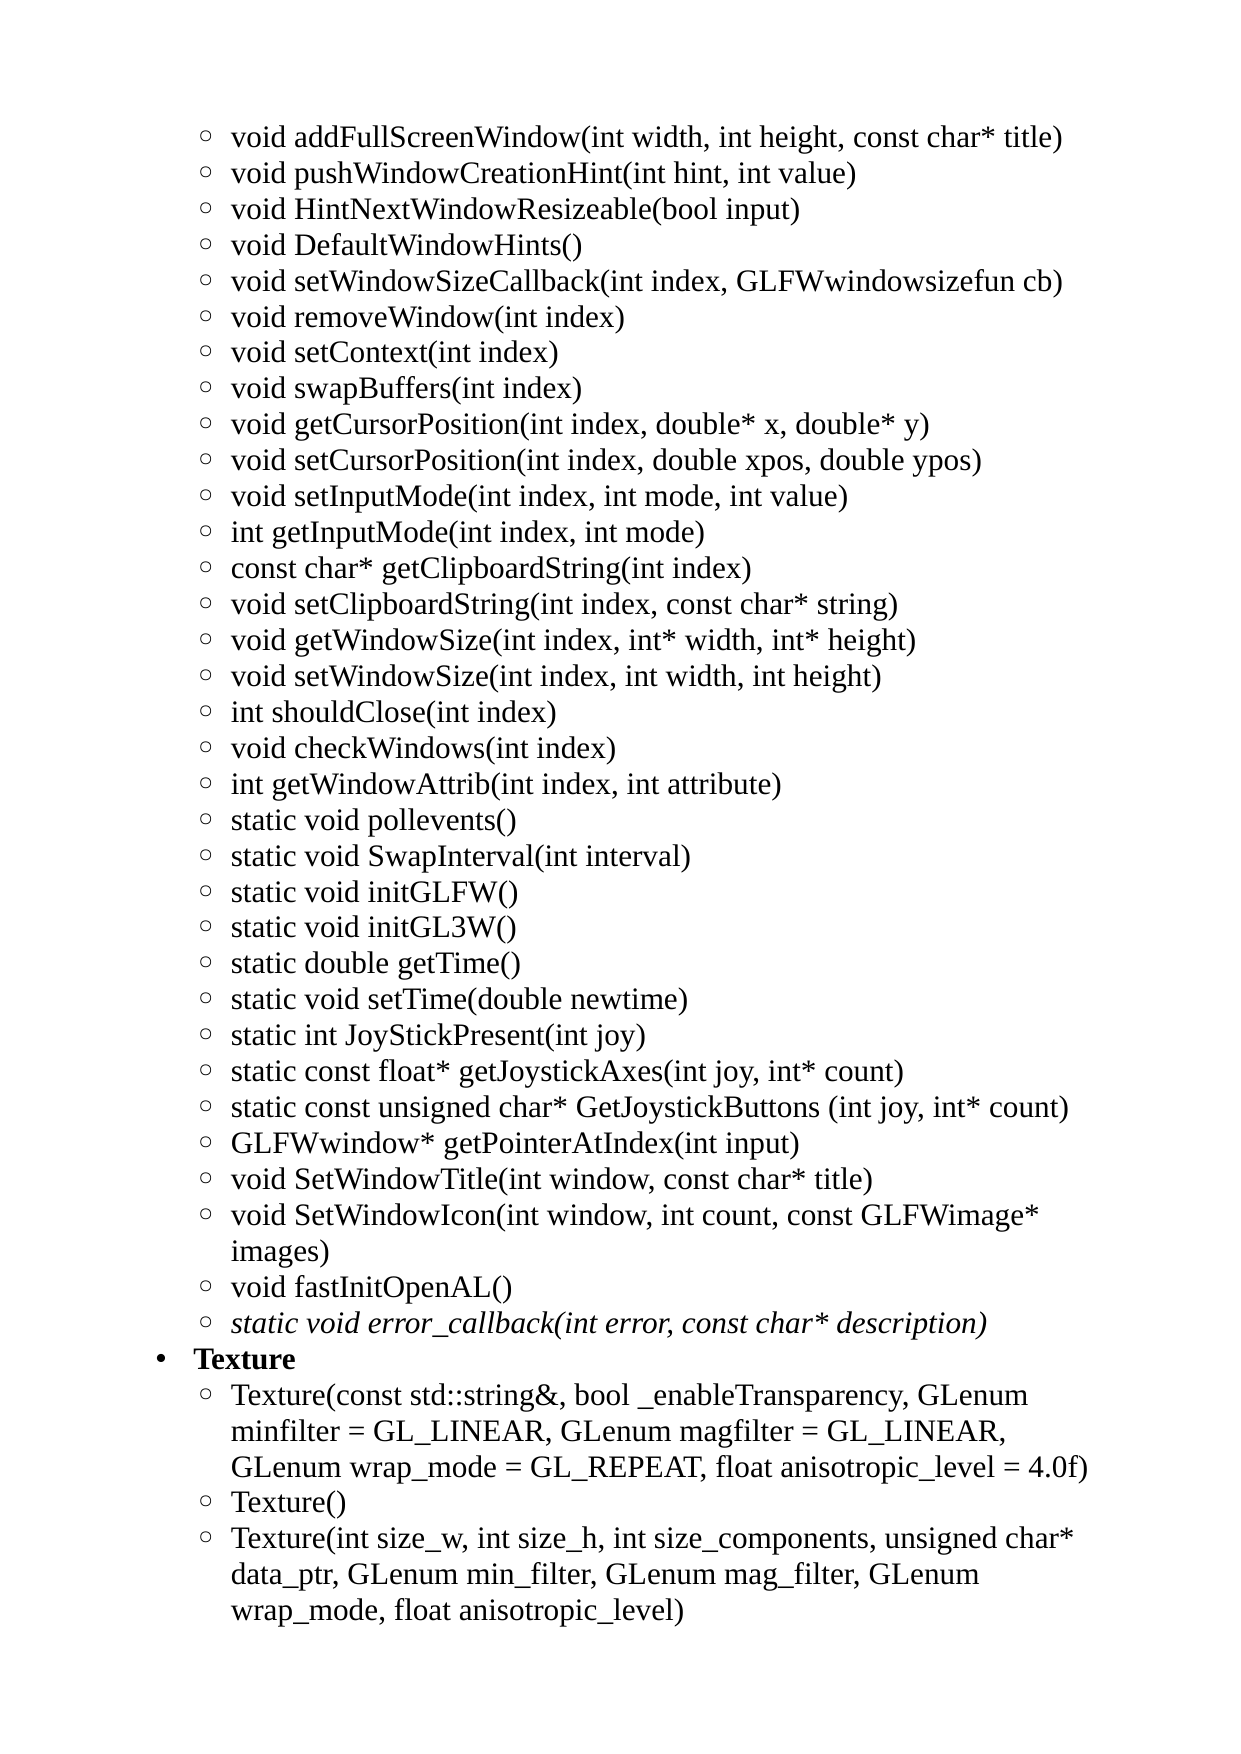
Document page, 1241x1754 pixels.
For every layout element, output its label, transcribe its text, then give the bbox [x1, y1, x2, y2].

list static void setTime(double newtime) [193, 981, 1122, 1017]
list void SetWindowTitle(int window, const char* title) [193, 1160, 1122, 1196]
list GLFWwindow* getPointerAtIndex(int input) [193, 1124, 1122, 1160]
list static void error_callback(int error, const char* description) [193, 1304, 1122, 1340]
list void checkWindows(int index) [193, 729, 1122, 765]
list const char* getClipboardString(int index) [193, 549, 1122, 585]
list void fastInitOpenAL() [193, 1268, 1122, 1304]
list static double getTime() [193, 945, 1122, 981]
list Texture [156, 1340, 1122, 1376]
list static const float* getJoystickAxes(int joy, int* count) [193, 1052, 1122, 1088]
list static void pollevents() [193, 801, 1122, 837]
list int getWindowAttrib(int index, int attribute) [193, 765, 1122, 801]
list int shouldClose(int index) [193, 693, 1122, 729]
list static void initGLFW() [193, 873, 1122, 909]
list void setClipboardString(int index, const char* string) [193, 585, 1122, 621]
list void swapBuffers(int index) [193, 370, 1122, 406]
list void setCursorPosition(int index, double xpos, double ypos) [193, 442, 1122, 477]
list void setInputMode(int index, int mode, int value) [193, 477, 1122, 513]
list static const unsigned char* GetJoystickButtons (int joy, int* count) [193, 1088, 1122, 1124]
list void getWindowSize(int index, int* width, int* height) [193, 621, 1122, 657]
list static int JoyStickPresent(int joy) [193, 1017, 1122, 1052]
list Texture(const std::string&, bool _enableTransparency, GLenum minfilter = GL_LINEAR, GLenum magfilter = GL_LINEAR, GLenum wrap_mode = GL_REPEAT, float anisotropic_level = 4.0f) [193, 1376, 1122, 1484]
list Texture() [193, 1484, 1122, 1520]
list void setContext(int index) [193, 334, 1122, 370]
list void SetWindowIcon(int window, int count, const GLFWimage* images) [193, 1196, 1122, 1268]
list void addFullScreenWindow(int width, int height, const char* title) [193, 118, 1122, 154]
list void DefaultWindowHints() [193, 226, 1122, 262]
list static void SwapInterval(int interval) [193, 837, 1122, 873]
list void getCursorPosition(int index, double* x, double* y) [193, 406, 1122, 442]
list void setWindowSize(int index, int width, int height) [193, 657, 1122, 693]
list int getInputMode(int index, int mode) [193, 513, 1122, 549]
list Texture(int size_w, int size_h, int size_components, unsigned char* data_ptr, GLenum min_filter, GLenum mag_filter, GLenum wrap_mode, float anisotropic_level) [193, 1520, 1122, 1627]
list void setWindowSizeCallback(int index, GLFWwindowsizefun cb) [193, 262, 1122, 298]
list void pushWindowCreationHint(int hint, int value) [193, 154, 1122, 190]
list static void initGL3W() [193, 909, 1122, 945]
list void removeWindow(int index) [193, 298, 1122, 334]
list void HintNextWindowResizeable(bool input) [193, 190, 1122, 226]
